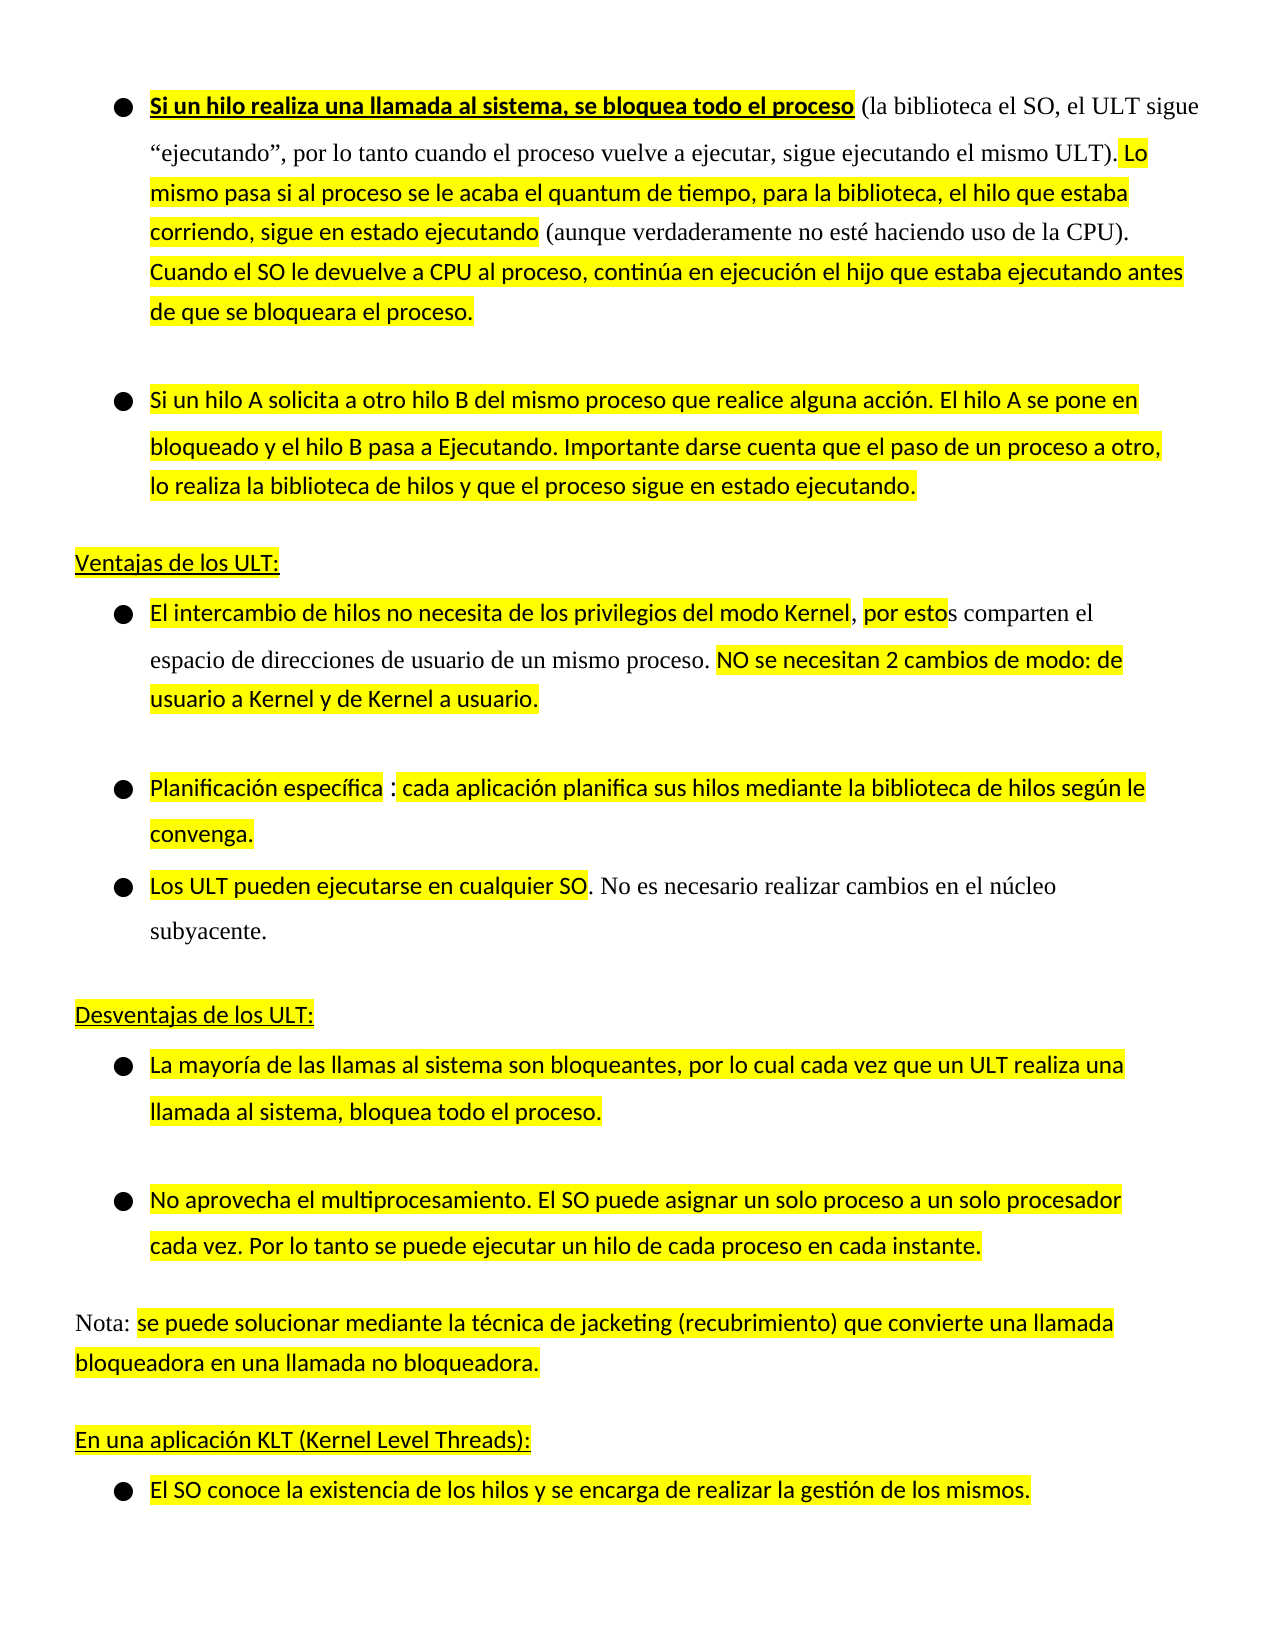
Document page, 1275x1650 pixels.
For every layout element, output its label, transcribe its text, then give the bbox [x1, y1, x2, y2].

list El intercambio de hilos no necesita de los privilegios del modo Kernel, por estos comparten el espacio de direcciones de usuario de un mismo proceso. NO se necesitan 2 cambios de modo: de usuario a Kernel y de Kernel a usuario. [112, 585, 1172, 714]
list Planificación específica : cada aplicación planifica sus hilos mediante la biblioteca de hilos según le convenga. [112, 759, 1167, 849]
text Nota: se puede solucionar mediante la técnica de jacketing (recubrimiento) que convierte una llamada bloqueadora en una llamada no bloqueadora. [75, 1308, 1190, 1378]
text Ventajas de los ULT: [75, 547, 1212, 578]
list No aprovecha el multiprocesamiento. El SO puede asignar un solo proceso a un solo procesador cada vez. Por lo tanto se puede ejecutar un hilo de cada proceso en cada instante. [112, 1171, 1164, 1261]
list Si un hilo realiza una llamada al sistema, se bloquea todo el proceso (la biblioteca el SO, el ULT sigue “ejecutando”, por lo tanto cuando el proceso vuelve a ejecutar, sigue ejecutando el mismo ULT). Lo mismo pasa si al proceso se le acaba el quantum de tiempo, para la biblioteca, el hilo que estaba corriendo, sigue en estado ejecutando (aunque verdaderamente no esté haciendo uso de la CPU). Cuando el SO le devuelve a CPU al proceso, continúa en ejecución el hijo que estaba ejecutando antes de que se bloqueara el proceso. [112, 77, 1201, 326]
list Si un hilo A solicita a otro hilo B del mismo proceso que realice alguna acción. El hilo A se pone en bloqueado y el hilo B pasa a Ejecutando. Importante darse cuenta que el paso de un proceso a otro, lo realiza la biblioteca de hilos y que el proceso sigue en estado ejecutando. [112, 371, 1164, 501]
list El SO conoce la existencia de los hilos y se encarga de realizar la gestión de los mismos. [112, 1462, 1212, 1513]
list Los ULT pueden ejecutarse en cualquier SO. No es necesario realizar cambios en el núcleo subyacente. [112, 857, 1167, 945]
text En una aplicación KLT (Kernel Level Threads): [75, 1424, 1212, 1455]
list La mayoría de las llamas al sistema son bloqueantes, por lo cual cada vez que un ULT realiza una llamada al sistema, bloquea todo el proceso. [112, 1036, 1187, 1126]
text Desventajas de los ULT: [75, 999, 1212, 1029]
